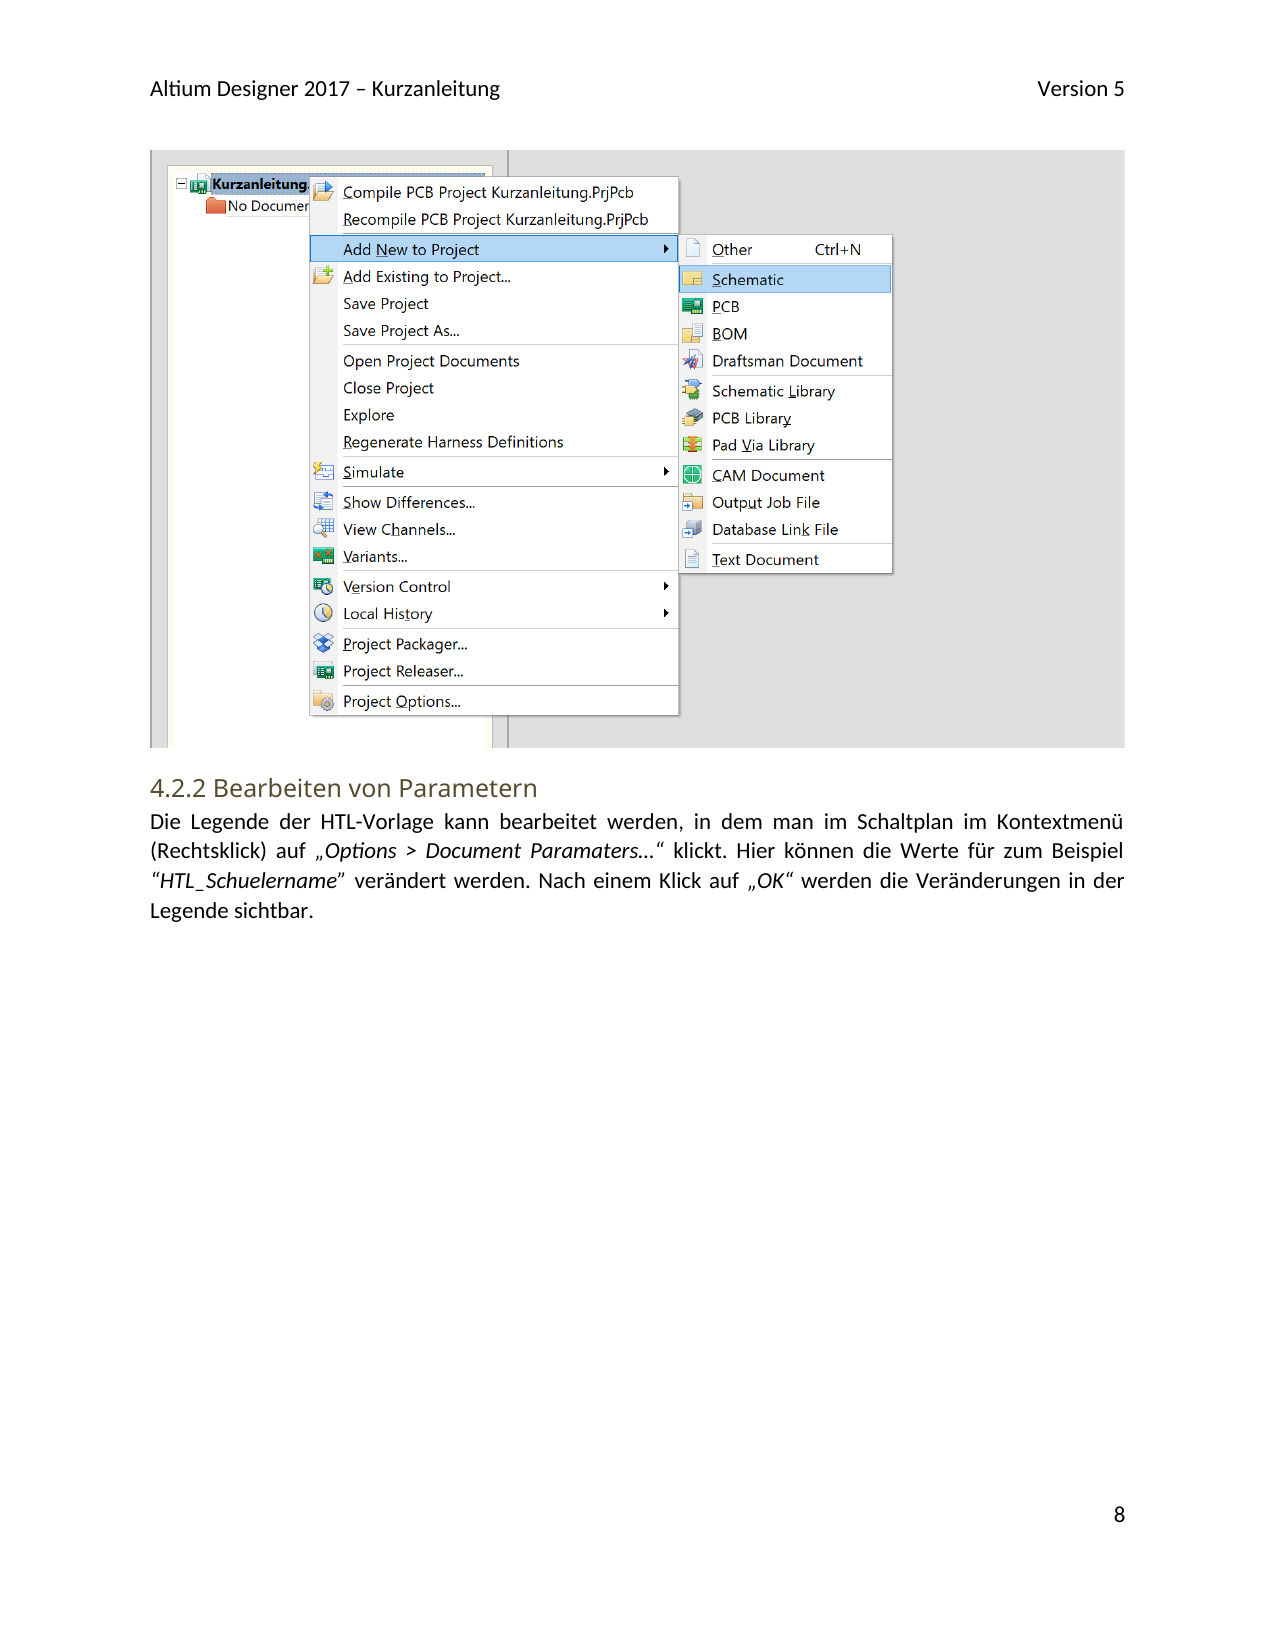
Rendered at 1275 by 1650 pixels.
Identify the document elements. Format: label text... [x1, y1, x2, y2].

subtitle 4.2.2 Bearbeiten von Parametern [150, 770, 1125, 804]
text Die Legende der HTL-Vorlage kann bearbeitet werden, in dem man im Schaltplan im Kontextmenü (Rechtsklick) auf „Options > Document Paramaters…“ klickt. Hier können die Werte für zum Beispiel “HTL_Schuelername” verändert werden. Nach einem Klick auf „OK“ werden die Veränderungen in der Legende sichtbar. [150, 807, 1125, 924]
